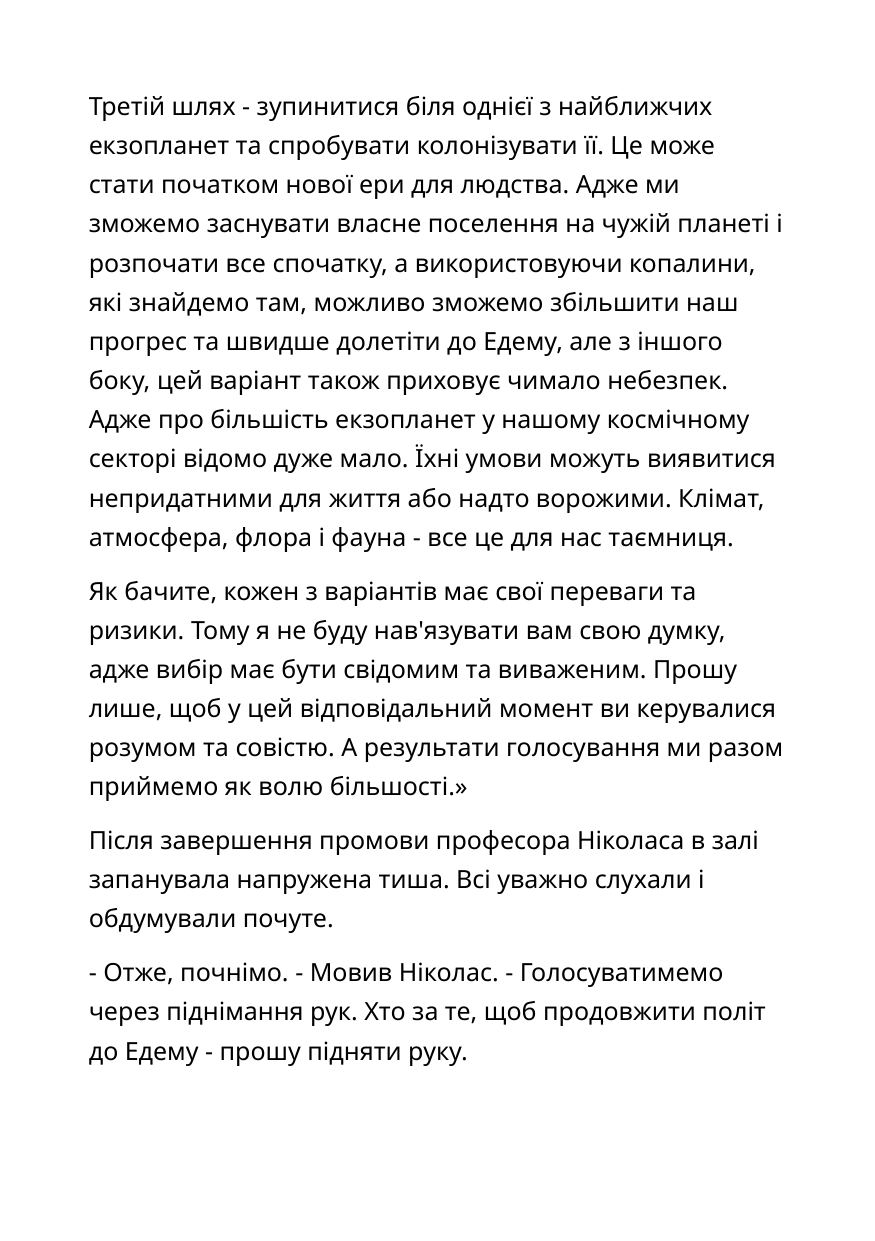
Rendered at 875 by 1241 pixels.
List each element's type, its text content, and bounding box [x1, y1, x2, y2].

text Третій шлях - зупинитися біля однієї з найближчих екзопланет та спробувати колонізувати її. Це може стати початком нової ери для людства. Адже ми зможемо заснувати власне поселення на чужій планеті і розпочати все спочатку, а використовуючи копалини, які знайдемо там, можливо зможемо збільшити наш прогрес та швидше долетіти до Едему, але з іншого боку, цей варіант також приховує чимало небезпек. Адже про більшість екзопланет у нашому космічному секторі відомо дуже мало. Їхні умови можуть виявитися непридатними для життя або надто ворожими. Клімат, атмосфера, флора і фауна - все це для нас таємниця. [88, 88, 786, 553]
text Після завершення промови професора Ніколаса в залі запанувала напружена тиша. Всі уважно слухали і обдумували почуте. [88, 823, 786, 935]
text - Отже, почнімо. - Мовив Ніколас. - Голосуватимемо через піднімання рук. Хто за те, щоб продовжити політ до Едему - прошу підняти руку. [88, 955, 786, 1067]
text Як бачите, кожен з варіантів має свої переваги та ризики. Тому я не буду нав'язувати вам свою думку, адже вибір має бути свідомим та виваженим. Прошу лише, щоб у цей відповідальний момент ви керувалися розумом та совістю. А результати голосування ми разом приймемо як волю більшості.» [88, 573, 786, 803]
